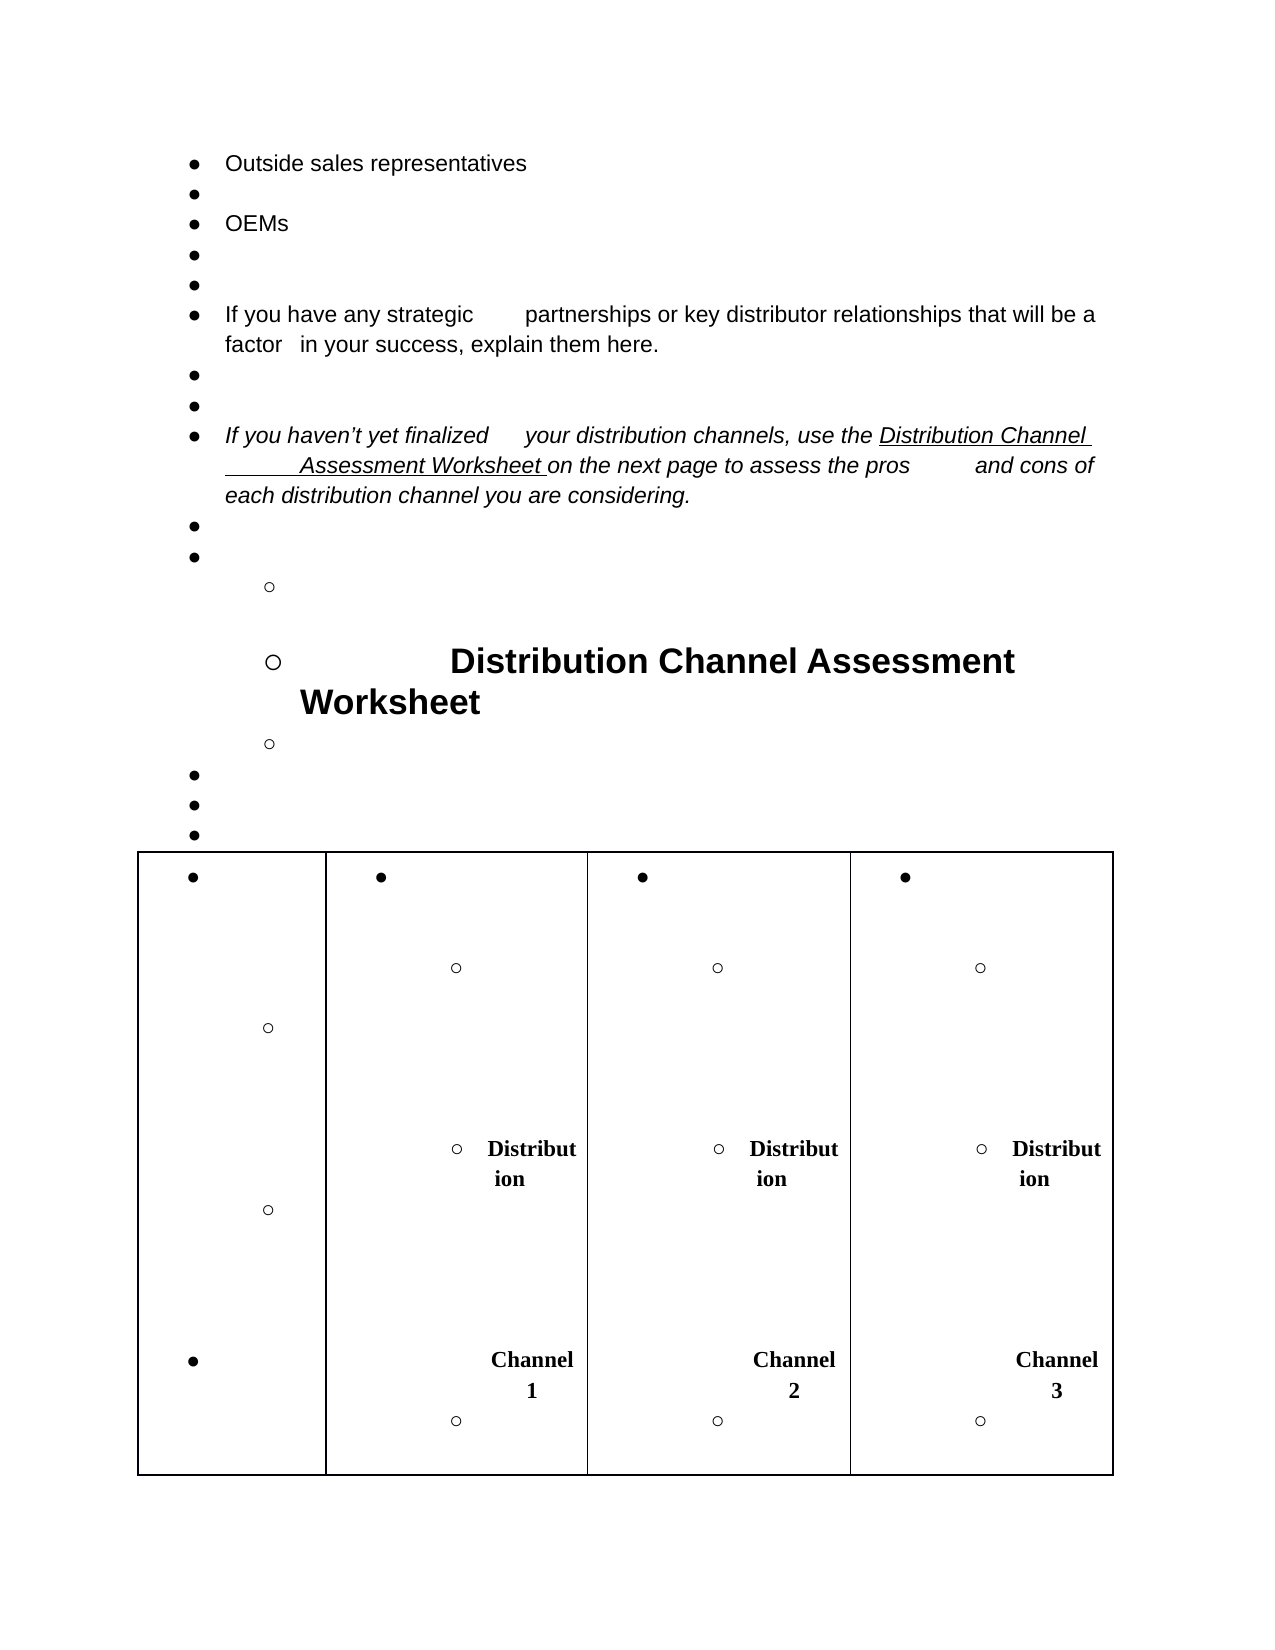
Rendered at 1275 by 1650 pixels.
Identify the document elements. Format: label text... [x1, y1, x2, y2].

table_header Distribution Channel 2 [588, 853, 850, 1474]
table_header Distribution Channel 1 [327, 853, 587, 1474]
subtitle Distribution Channel Assessment Worksheet [262, 641, 1125, 722]
list Outside sales representatives [187, 150, 1125, 176]
list If you haven’t yet finalized your distribution channels, use the Distribution Channel Assessment Worksheet on the next page to assess the pros and cons of each distribution channel you are considering. [187, 422, 1125, 509]
table_header [139, 853, 325, 1474]
list OEMs [187, 210, 1125, 237]
table_header Distribution Channel 3 [851, 853, 1112, 1474]
list If you have any strategic partnerships or key distributor relationships that will be a factor in your success, explain them here. [187, 301, 1125, 358]
